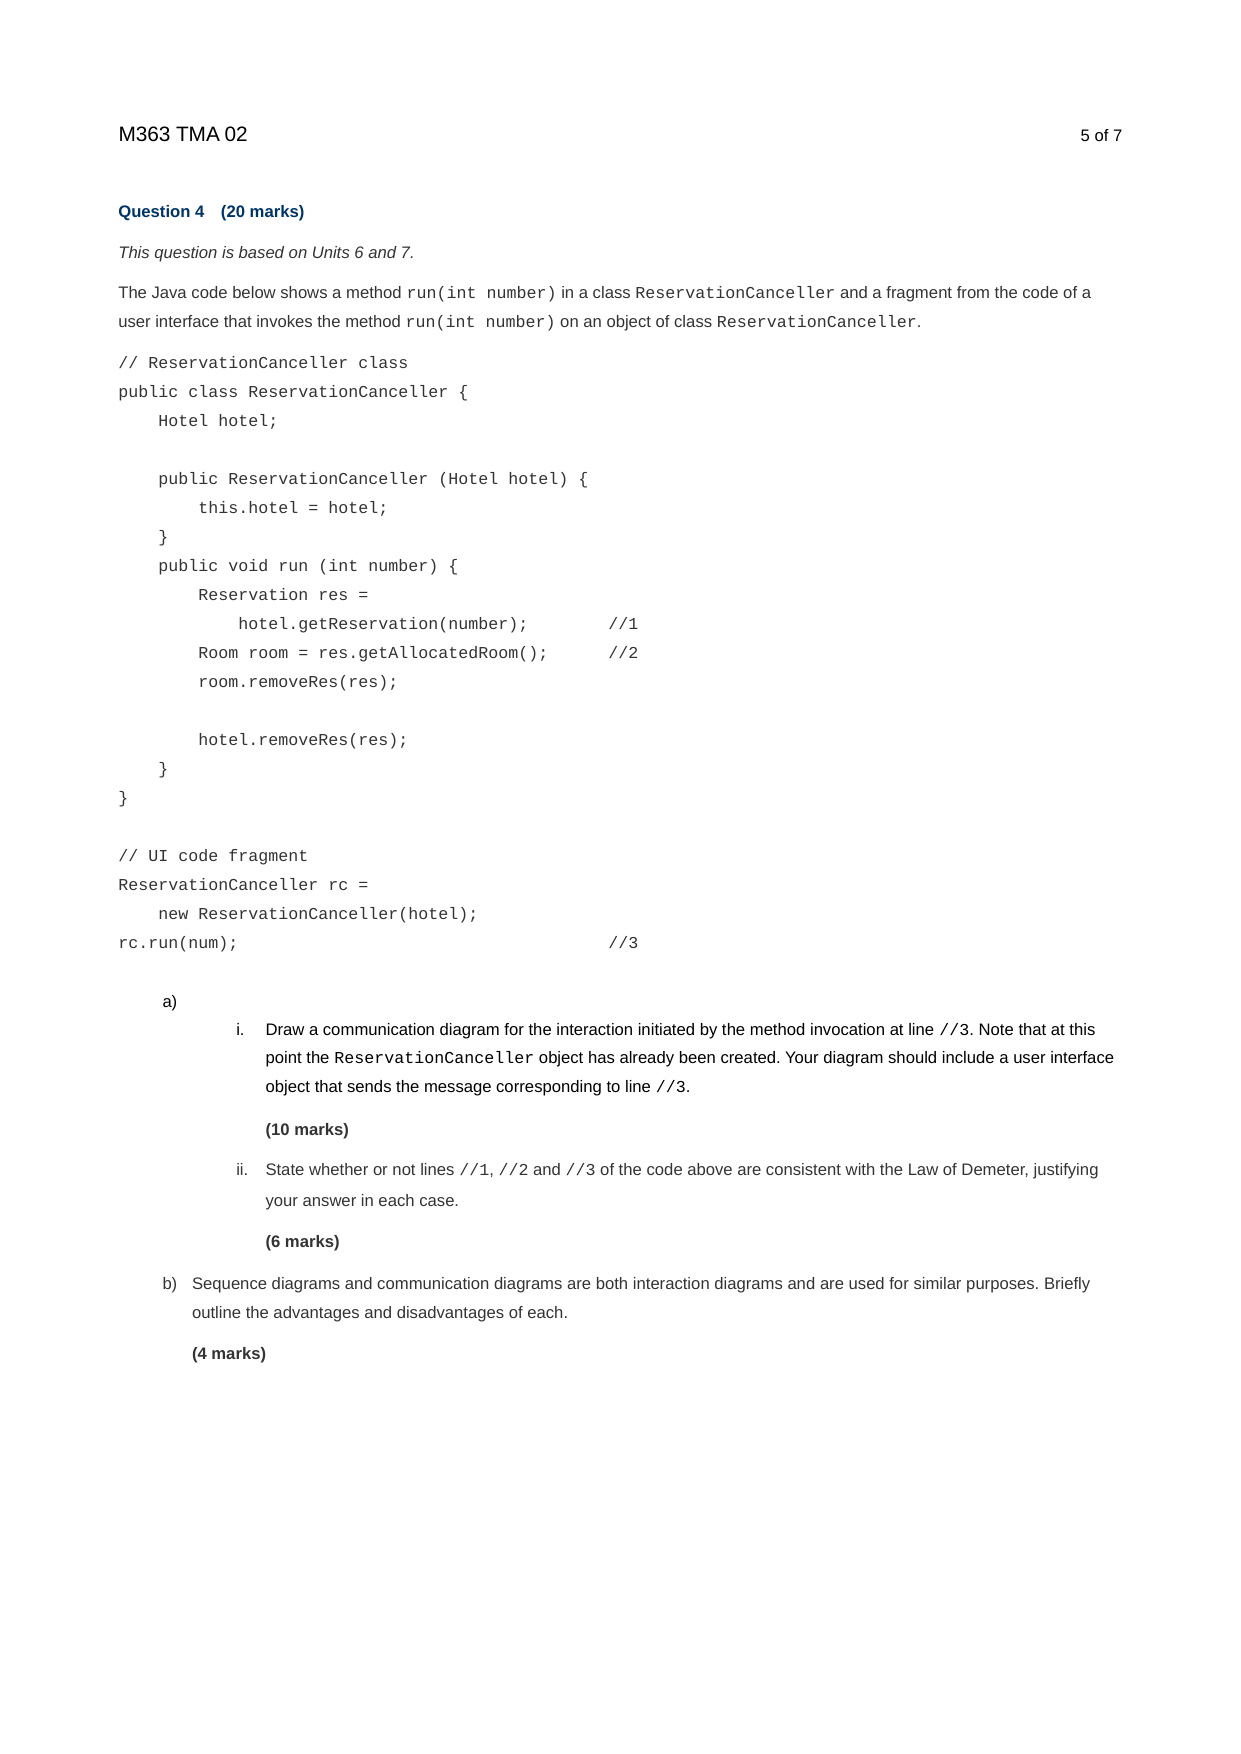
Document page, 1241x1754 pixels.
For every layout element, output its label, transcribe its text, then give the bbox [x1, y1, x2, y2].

list State whether or not lines //1, //2 and //3 of the code above are consistent with the Law of Demeter, justifying your answer in each case. [236, 1152, 1122, 1210]
text hotel.removeRes(res); [118, 721, 1122, 750]
text The Java code below shows a method run(int number) in a class ReservationCanceller and a fragment from the code of a user interface that invokes the method run(int number) on an object of class ReservationCanceller. [118, 274, 1122, 332]
text public class ReservationCanceller { [118, 374, 1122, 403]
subtitle Question 4 (20 marks) [118, 201, 1122, 221]
text } [118, 750, 1122, 779]
text // ReservationCanceller class [118, 345, 1122, 374]
text new ReservationCanceller(hotel); [118, 895, 1122, 924]
list (4 marks) [162, 1334, 1122, 1363]
text Hotel hotel; [118, 403, 1122, 432]
text // UI code fragment [118, 837, 1122, 866]
text Room room = res.getAllocatedRoom(); //2 [118, 634, 1122, 663]
text this.hotel = hotel; [118, 490, 1122, 519]
list (6 marks) [236, 1222, 1122, 1251]
text rc.run(num); //3 [118, 924, 1122, 953]
text room.removeRes(res); [118, 663, 1122, 692]
text This question is based on Units 6 and 7. [118, 233, 1122, 262]
list Draw a communication diagram for the interaction initiated by the method invocation at line //3. Note that at this point the ReservationCanceller object has already been created. Your diagram should include a user interface object that sends the message corresponding to line //3. [236, 1011, 1122, 1098]
text hotel.getReservation(number); //1 [118, 606, 1122, 634]
text ReservationCanceller rc = [118, 866, 1122, 895]
text } [118, 519, 1122, 548]
text public ReservationCanceller (Hotel hotel) { [118, 461, 1122, 490]
text Reservation res = [118, 577, 1122, 606]
list Sequence diagrams and communication diagrams are both interaction diagrams and are used for similar purposes. Briefly outline the advantages and disadvantages of each. [162, 1264, 1122, 1322]
text public void run (int number) { [118, 548, 1122, 577]
text } [118, 779, 1122, 808]
list (10 marks) [236, 1110, 1122, 1139]
